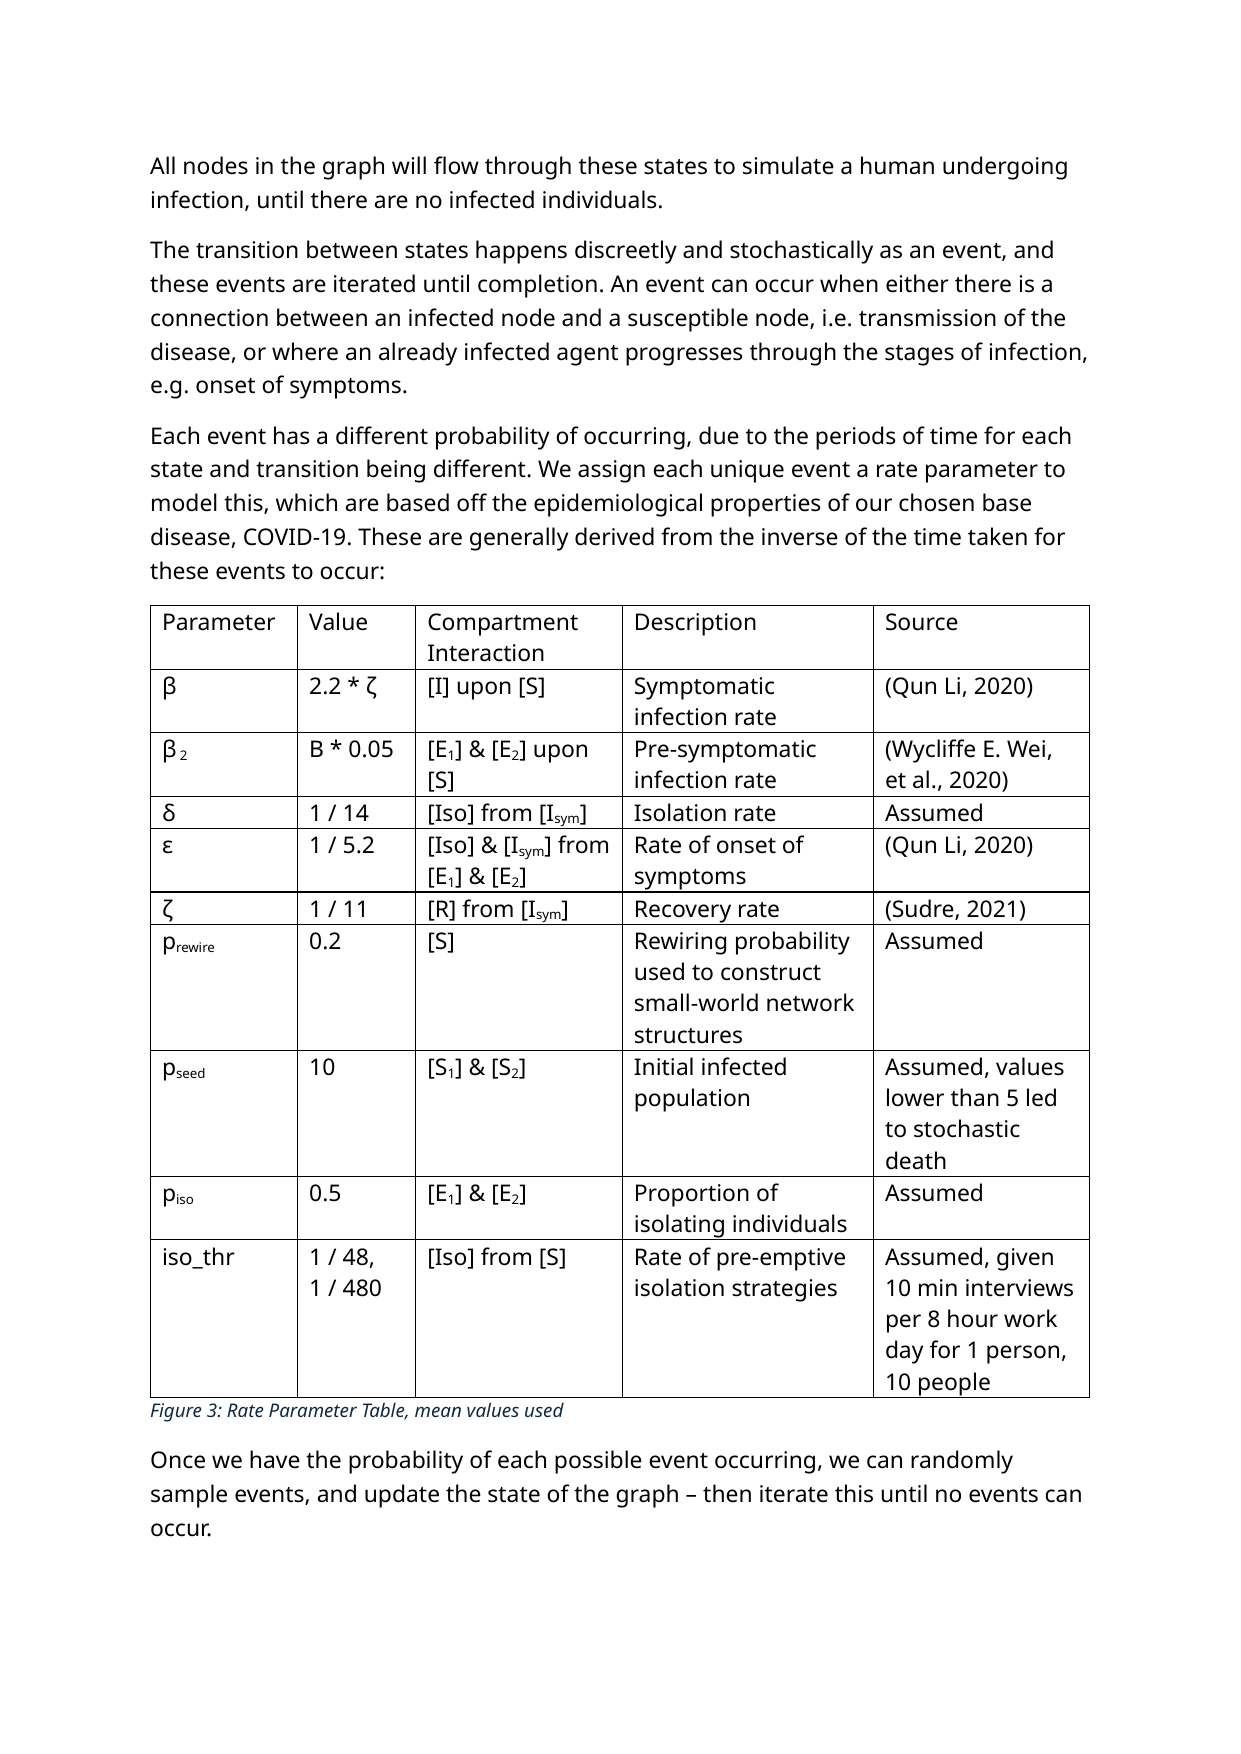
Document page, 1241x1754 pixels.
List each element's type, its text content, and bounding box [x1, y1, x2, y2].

table_cell Proportion of isolating individuals [623, 1177, 873, 1239]
table_cell ζ [151, 893, 297, 924]
table_cell iso_thr [151, 1240, 297, 1397]
table_cell Rate of pre-emptive isolation strategies [623, 1240, 873, 1397]
table_cell Recovery rate [623, 893, 873, 924]
table_cell δ [151, 797, 297, 828]
text The transition between states happens discreetly and stochastically as an event, and these events are iterated until completion. An event can occur when either there is a connection between an infected node and a susceptible node, i.e. transmission of the disease, or where an already infected agent progresses through the stages of infection, e.g. onset of symptoms. [150, 234, 1090, 400]
table_cell [Iso] & [Isym] from [E1] & [E2] [416, 829, 622, 891]
table_cell β 2 [151, 733, 297, 796]
table_cell Isolation rate [623, 797, 873, 828]
table_cell Β * 0.05 [298, 733, 415, 796]
table_cell prewire [151, 925, 297, 1050]
table_cell (Wycliffe E. Wei, et al., 2020) [874, 733, 1089, 796]
table_cell [Iso] from [Isym] [416, 797, 622, 828]
table_header Compartment Interaction [416, 606, 622, 668]
table_cell 1 / 14 [298, 797, 415, 828]
table_cell Rewiring probability used to construct small-world network structures [623, 925, 873, 1050]
table_cell Assumed, given 10 min interviews per 8 hour work day for 1 person, 10 people [874, 1240, 1089, 1397]
table_cell 0.5 [298, 1177, 415, 1239]
table_cell β [151, 670, 297, 732]
table_cell Symptomatic infection rate [623, 670, 873, 732]
table_cell 2.2 * ζ [298, 670, 415, 732]
table_header Parameter [151, 606, 297, 668]
table_cell [I] upon [S] [416, 670, 622, 732]
table_header Description [623, 606, 873, 668]
table_cell [E1] & [E2] upon [S] [416, 733, 622, 796]
table_cell (Qun Li, 2020) [874, 829, 1089, 891]
text Each event has a different probability of occurring, due to the periods of time for each state and transition being different. We assign each unique event a rate parameter to model this, which are based off the epidemiological properties of our chosen base disease, COVID-19. These are generally derived from the inverse of the time taken for these events to occur: [150, 419, 1090, 586]
table_header Value [298, 606, 415, 668]
table_cell [S1] & [S2] [416, 1051, 622, 1176]
table_cell Assumed [874, 797, 1089, 828]
text All nodes in the graph will flow through these states to simulate a human undergoing infection, until there are no infected individuals. [150, 150, 1090, 215]
table_cell [E1] & [E2] [416, 1177, 622, 1239]
table_cell piso [151, 1177, 297, 1239]
table_cell pseed [151, 1051, 297, 1176]
text Once we have the probability of each possible event occurring, we can randomly sample events, and update the state of the graph – then iterate this until no events can occur. [150, 1444, 1090, 1543]
table_cell [Iso] from [S] [416, 1240, 622, 1397]
table_cell 0.2 [298, 925, 415, 1050]
table_cell 10 [298, 1051, 415, 1176]
table_cell (Qun Li, 2020) [874, 670, 1089, 732]
table_cell Assumed [874, 1177, 1089, 1239]
text Figure 3: Rate Parameter Table, mean values used [150, 1398, 1090, 1423]
table_cell Rate of onset of symptoms [623, 829, 873, 891]
table_cell (Sudre, 2021) [874, 893, 1089, 924]
table_cell 1 / 48, 1 / 480 [298, 1240, 415, 1397]
table_cell 1 / 5.2 [298, 829, 415, 891]
table_cell ε [151, 829, 297, 891]
table_cell 1 / 11 [298, 893, 415, 924]
table_header Source [874, 606, 1089, 668]
table_cell [S] [416, 925, 622, 1050]
table_cell Assumed, values lower than 5 led to stochastic death [874, 1051, 1089, 1176]
table_cell [R] from [Isym] [416, 893, 622, 924]
table_cell Initial infected population [623, 1051, 873, 1176]
table_cell Pre-symptomatic infection rate [623, 733, 873, 796]
table_cell Assumed [874, 925, 1089, 1050]
